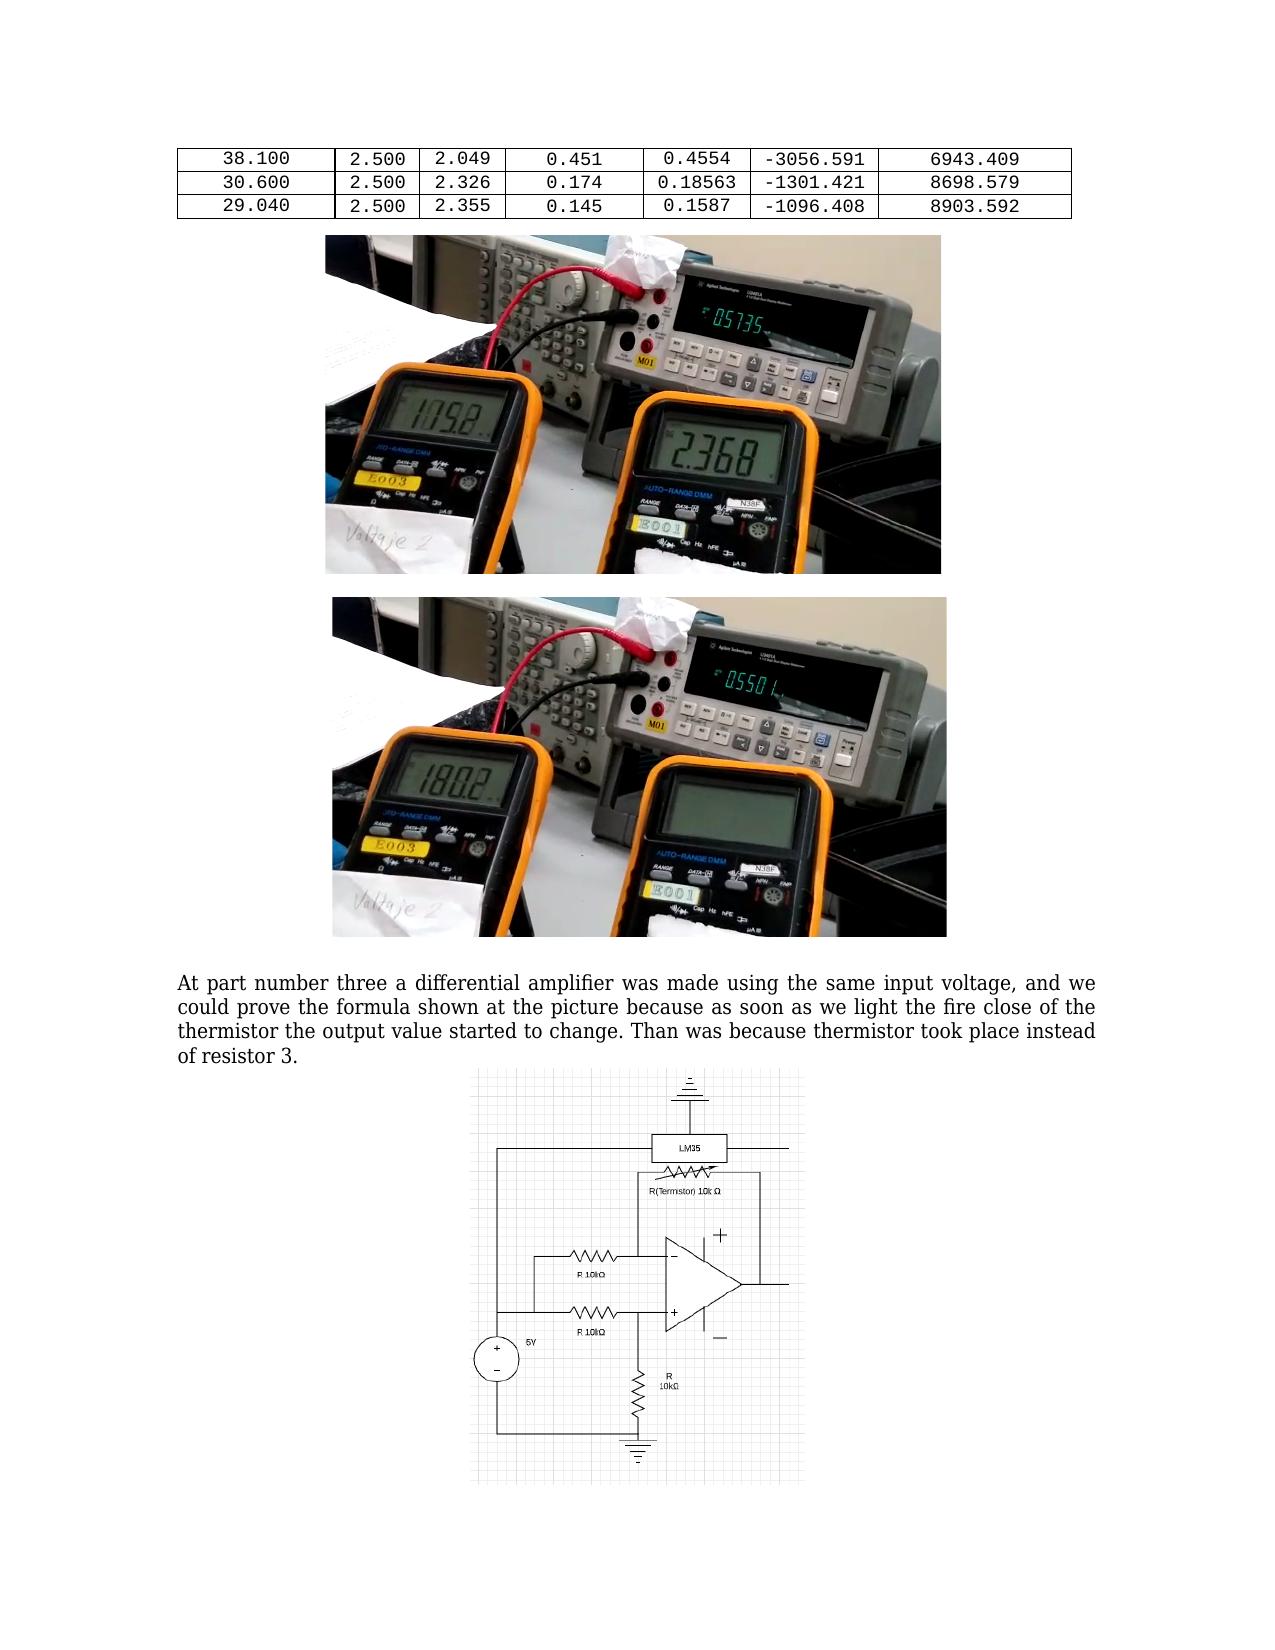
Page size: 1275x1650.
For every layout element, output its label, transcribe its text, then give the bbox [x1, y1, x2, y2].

table_cell -3056.591 [751, 149, 878, 171]
table_cell 0.1587 [644, 195, 750, 218]
table_cell 2.326 [420, 172, 505, 194]
picture [325, 235, 942, 574]
table_cell 0.4554 [644, 149, 750, 171]
table_cell 0.174 [506, 172, 643, 194]
table_cell 2.500 [336, 195, 419, 218]
table_cell 6943.409 [879, 149, 1071, 171]
table_cell 2.355 [420, 195, 505, 218]
table_cell 0.18563 [644, 172, 750, 194]
table_cell 2.049 [420, 149, 505, 171]
table_cell -1301.421 [751, 172, 878, 194]
table_cell 2.500 [336, 149, 419, 171]
table_cell 0.145 [506, 195, 643, 218]
table_cell 30.600 [178, 172, 334, 194]
table_cell 2.500 [336, 172, 419, 194]
table_cell 29.040 [178, 195, 334, 218]
table_cell -1096.408 [751, 195, 878, 218]
table_cell 8698.579 [879, 172, 1071, 194]
text At part number three a differential amplifier was made using the same input voltage, and we could prove the formula shown at the picture because as soon as we light the fire close of the thermistor the output value started to change. Than was because thermistor took place instead of resistor 3. [177, 971, 1098, 1068]
table_cell 0.451 [506, 149, 643, 171]
picture [469, 1068, 805, 1485]
table_cell 38.100 [178, 149, 334, 171]
table_cell 8903.592 [879, 195, 1071, 218]
picture [332, 597, 947, 937]
